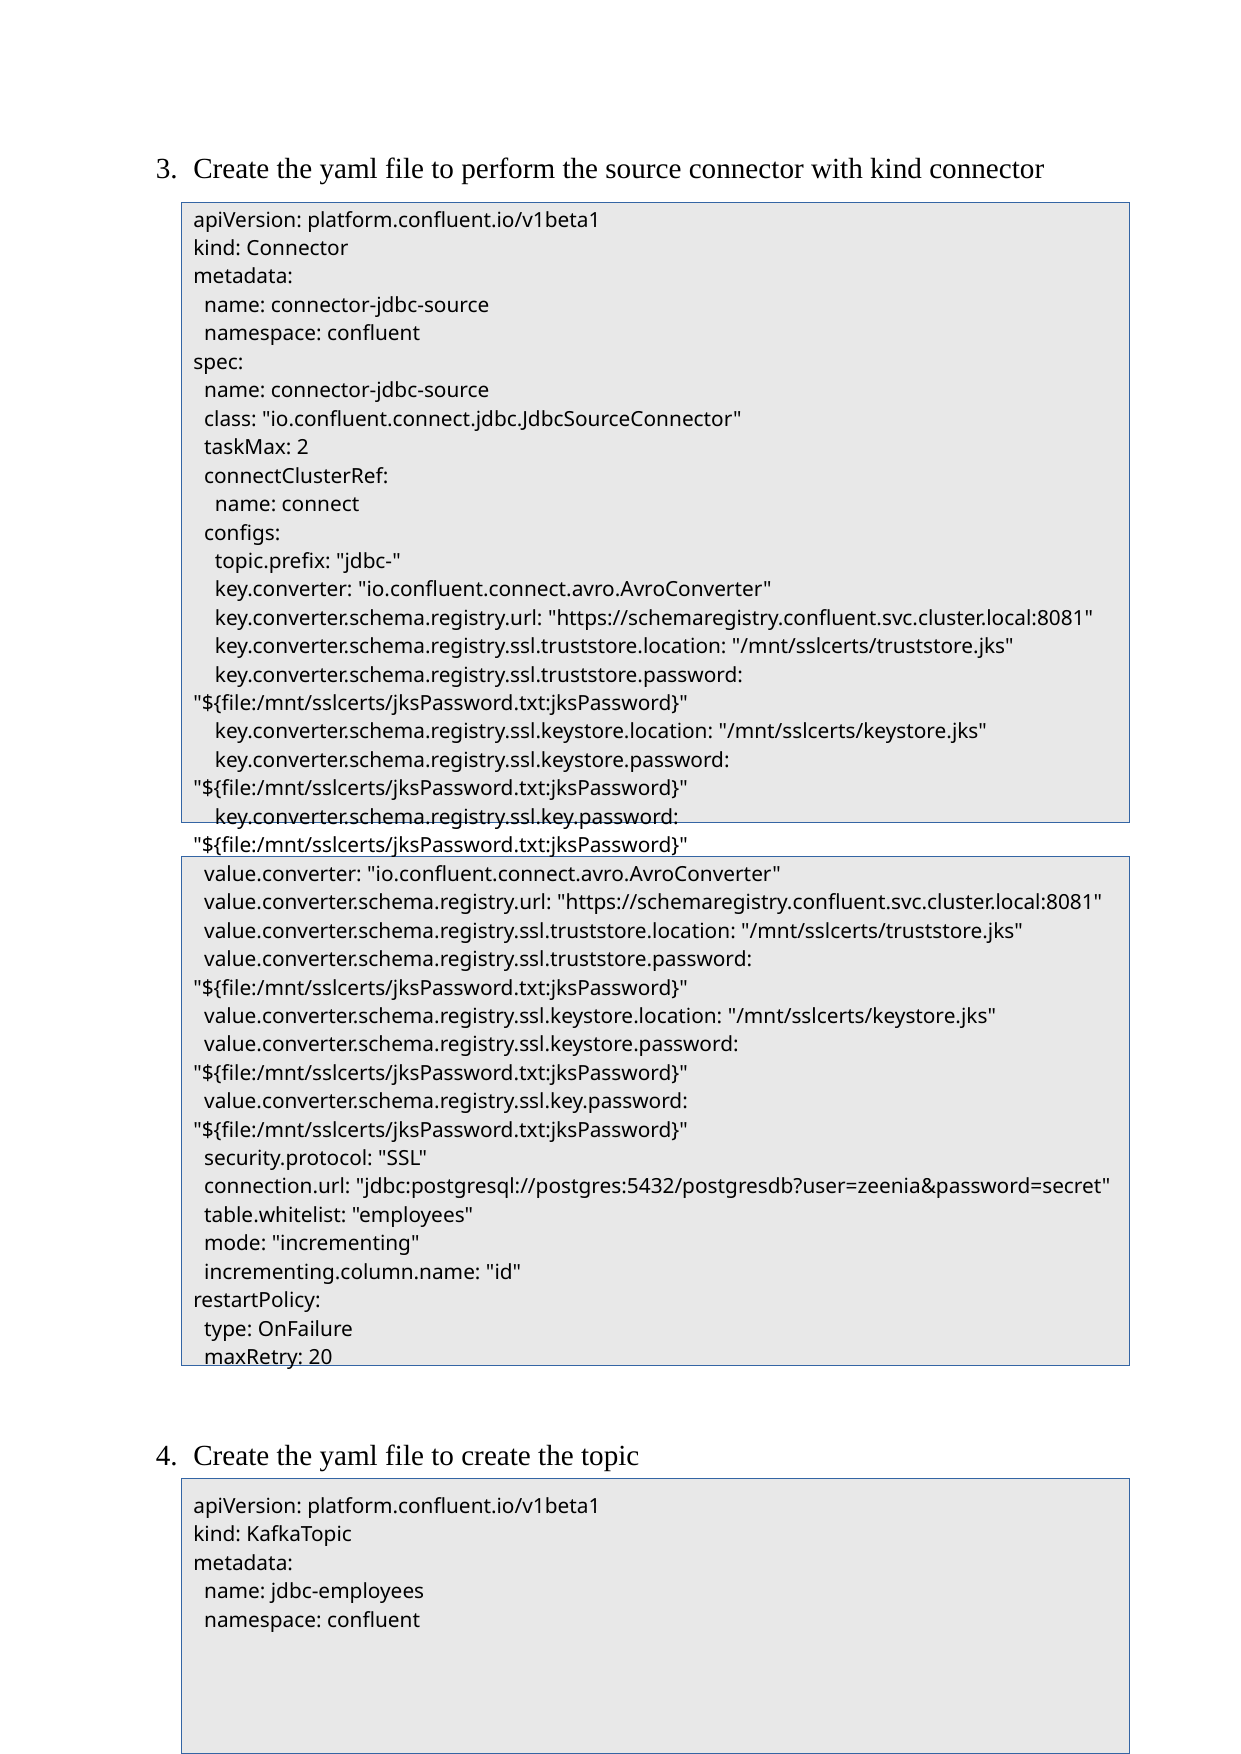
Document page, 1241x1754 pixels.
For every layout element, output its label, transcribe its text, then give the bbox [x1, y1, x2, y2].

list Create the yaml file to create the topic [156, 1438, 1122, 1471]
list value.converter: "io.confluent.connect.avro.AvroConverter" value.converter.schema.registry.url: "https://schemaregistry.confluent.svc.cluster.local:8081" value.converter.schema.registry.ssl.truststore.location: "/mnt/sslcerts/truststore.jks" value.converter.schema.registry.ssl.truststore.password: "${file:/mnt/sslcerts/jksPassword.txt:jksPassword}" value.converter.schema.registry.ssl.keystore.location: "/mnt/sslcerts/keystore.jks" value.converter.schema.registry.ssl.keystore.password: "${file:/mnt/sslcerts/jksPassword.txt:jksPassword}" value.converter.schema.registry.ssl.key.password: "${file:/mnt/sslcerts/jksPassword.txt:jksPassword}" security.protocol: "SSL" connection.url: "jdbc:postgresql://postgres:5432/postgresdb?user=zeenia&password=secret" table.whitelist: "employees" mode: "incrementing" incrementing.column.name: "id" restartPolicy: type: OnFailure maxRetry: 20 [156, 859, 1122, 1371]
list apiVersion: platform.confluent.io/v1beta1 kind: Connector metadata: name: connector-jdbc-source namespace: confluent spec: name: connector-jdbc-source class: "io.confluent.connect.jdbc.JdbcSourceConnector" taskMax: 2 connectClusterRef: name: connect configs: topic.prefix: "jdbc-" key.converter: "io.confluent.connect.avro.AvroConverter" key.converter.schema.registry.url: "https://schemaregistry.confluent.svc.cluster.local:8081" key.converter.schema.registry.ssl.truststore.location: "/mnt/sslcerts/truststore.jks" key.converter.schema.registry.ssl.truststore.password: "${file:/mnt/sslcerts/jksPassword.txt:jksPassword}" key.converter.schema.registry.ssl.keystore.location: "/mnt/sslcerts/keystore.jks" key.converter.schema.registry.ssl.keystore.password: "${file:/mnt/sslcerts/jksPassword.txt:jksPassword}" key.converter.schema.registry.ssl.key.password: "${file:/mnt/sslcerts/jksPassword.txt:jksPassword}" [156, 205, 1122, 859]
list Create the yaml file to perform the source connector with kind connector [156, 152, 1122, 185]
